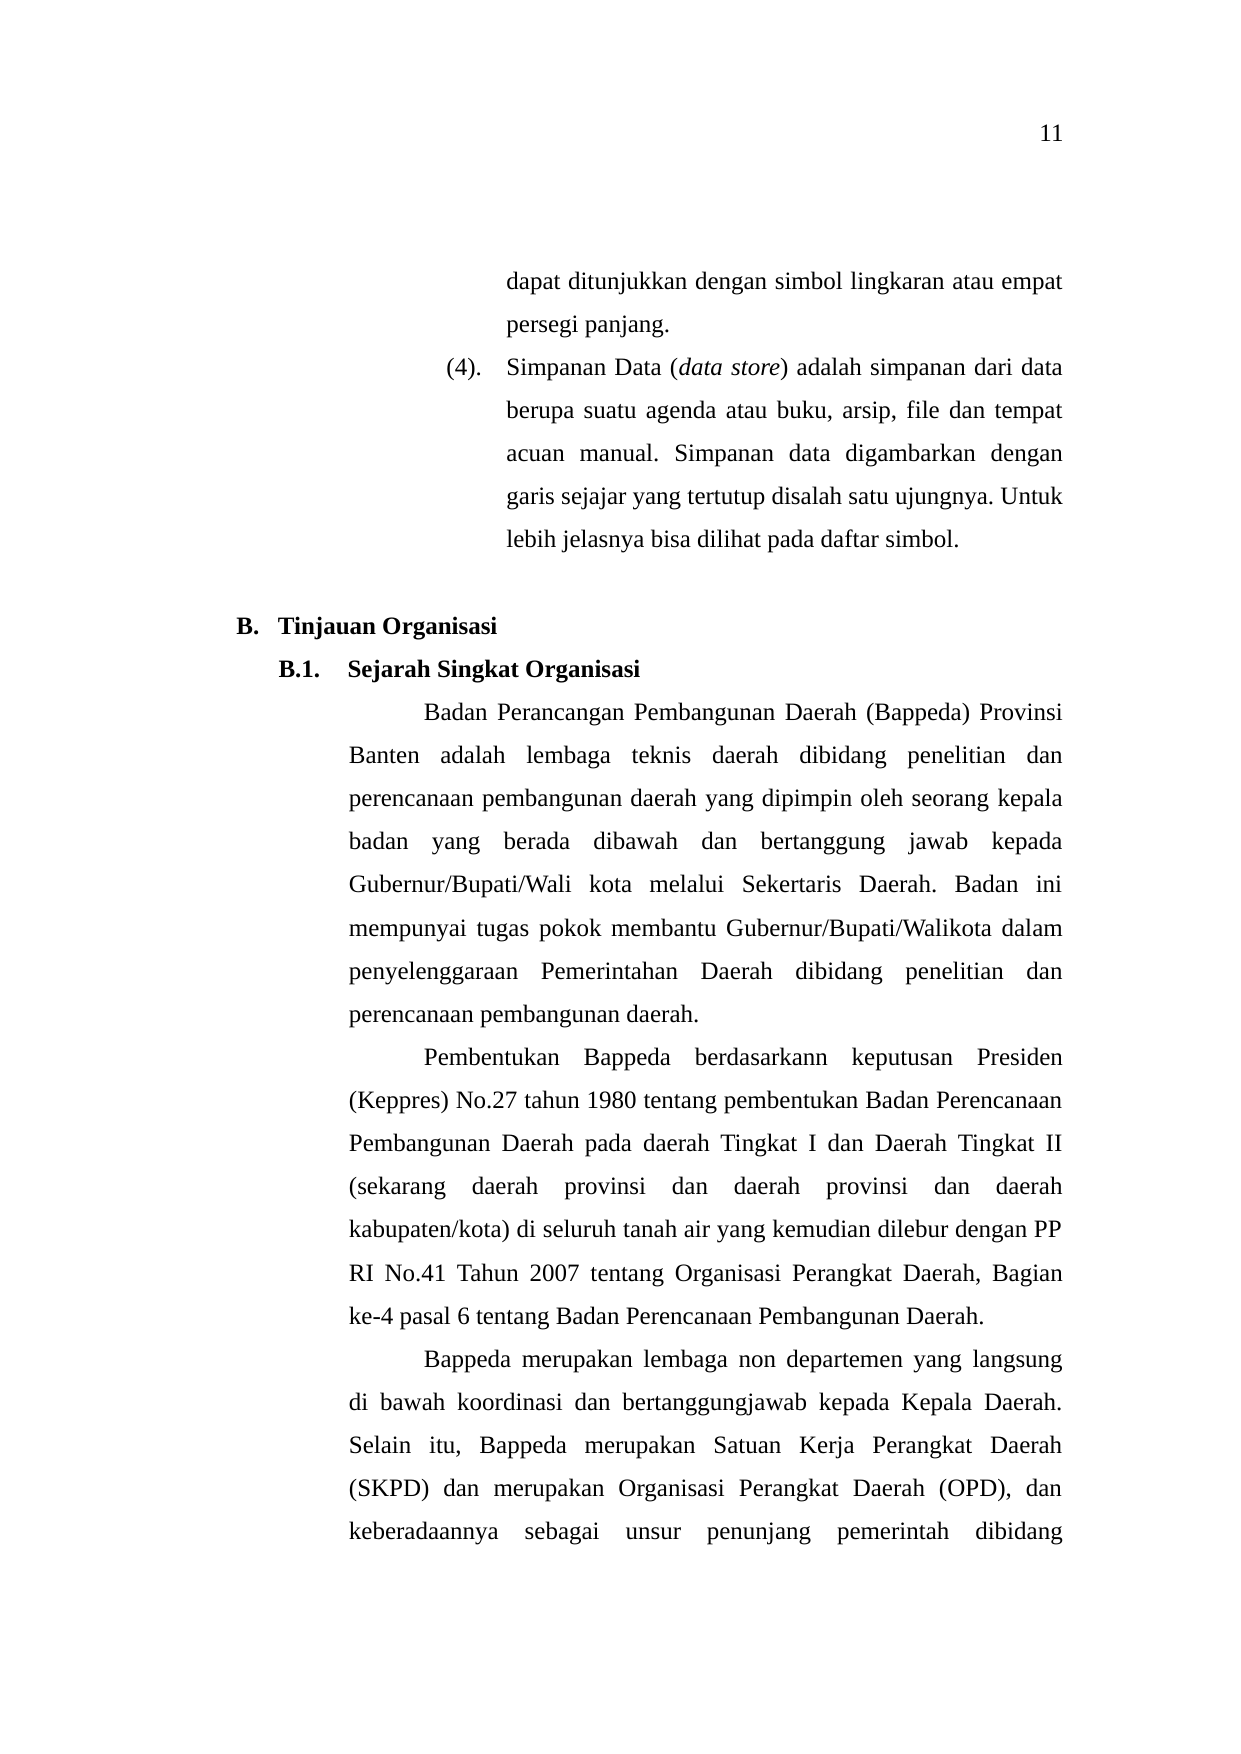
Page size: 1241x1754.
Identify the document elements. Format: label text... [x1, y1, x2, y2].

list Simpanan Data (data store) adalah simpanan dari data berupa suatu agenda atau buku, arsip, file dan tempat acuan manual. Simpanan data digambarkan dengan garis sejajar yang tertutup disalah satu ujungnya. Untuk lebih jelasnya bisa dilihat pada daftar simbol. [446, 352, 1063, 553]
text Badan Perancangan Pembangunan Daerah (Bappeda) Provinsi Banten adalah lembaga teknis daerah dibidang penelitian dan perencanaan pembangunan daerah yang dipimpin oleh seorang kepala badan yang berada dibawah dan bertanggung jawab kepada Gubernur/Bupati/Wali kota melalui Sekertaris Daerah. Badan ini mempunyai tugas pokok membantu Gubernur/Bupati/Walikota dalam penyelenggaraan Pemerintahan Daerah dibidang penelitian dan perencanaan pembangunan daerah. [349, 697, 1063, 1028]
list Tinjauan Organisasi [236, 611, 1063, 639]
list Sejarah Singkat Organisasi [278, 654, 1063, 683]
list dapat ditunjukkan dengan simbol lingkaran atau empat persegi panjang. [446, 266, 1063, 338]
text Bappeda merupakan lembaga non departemen yang langsung di bawah koordinasi dan bertanggungjawab kepada Kepala Daerah. Selain itu, Bappeda merupakan Satuan Kerja Perangkat Daerah (SKPD) dan merupakan Organisasi Perangkat Daerah (OPD), dan keberadaannya sebagai unsur penunjang pemerintah dibidang [349, 1344, 1063, 1545]
text Pembentukan Bappeda berdasarkann keputusan Presiden (Keppres) No.27 tahun 1980 tentang pembentukan Badan Perencanaan Pembangunan Daerah pada daerah Tingkat I dan Daerah Tingkat II (sekarang daerah provinsi dan daerah provinsi dan daerah kabupaten/kota) di seluruh tanah air yang kemudian dilebur dengan PP RI No.41 Tahun 2007 tentang Organisasi Perangkat Daerah, Bagian ke-4 pasal 6 tentang Badan Perencanaan Pembangunan Daerah. [349, 1042, 1063, 1329]
